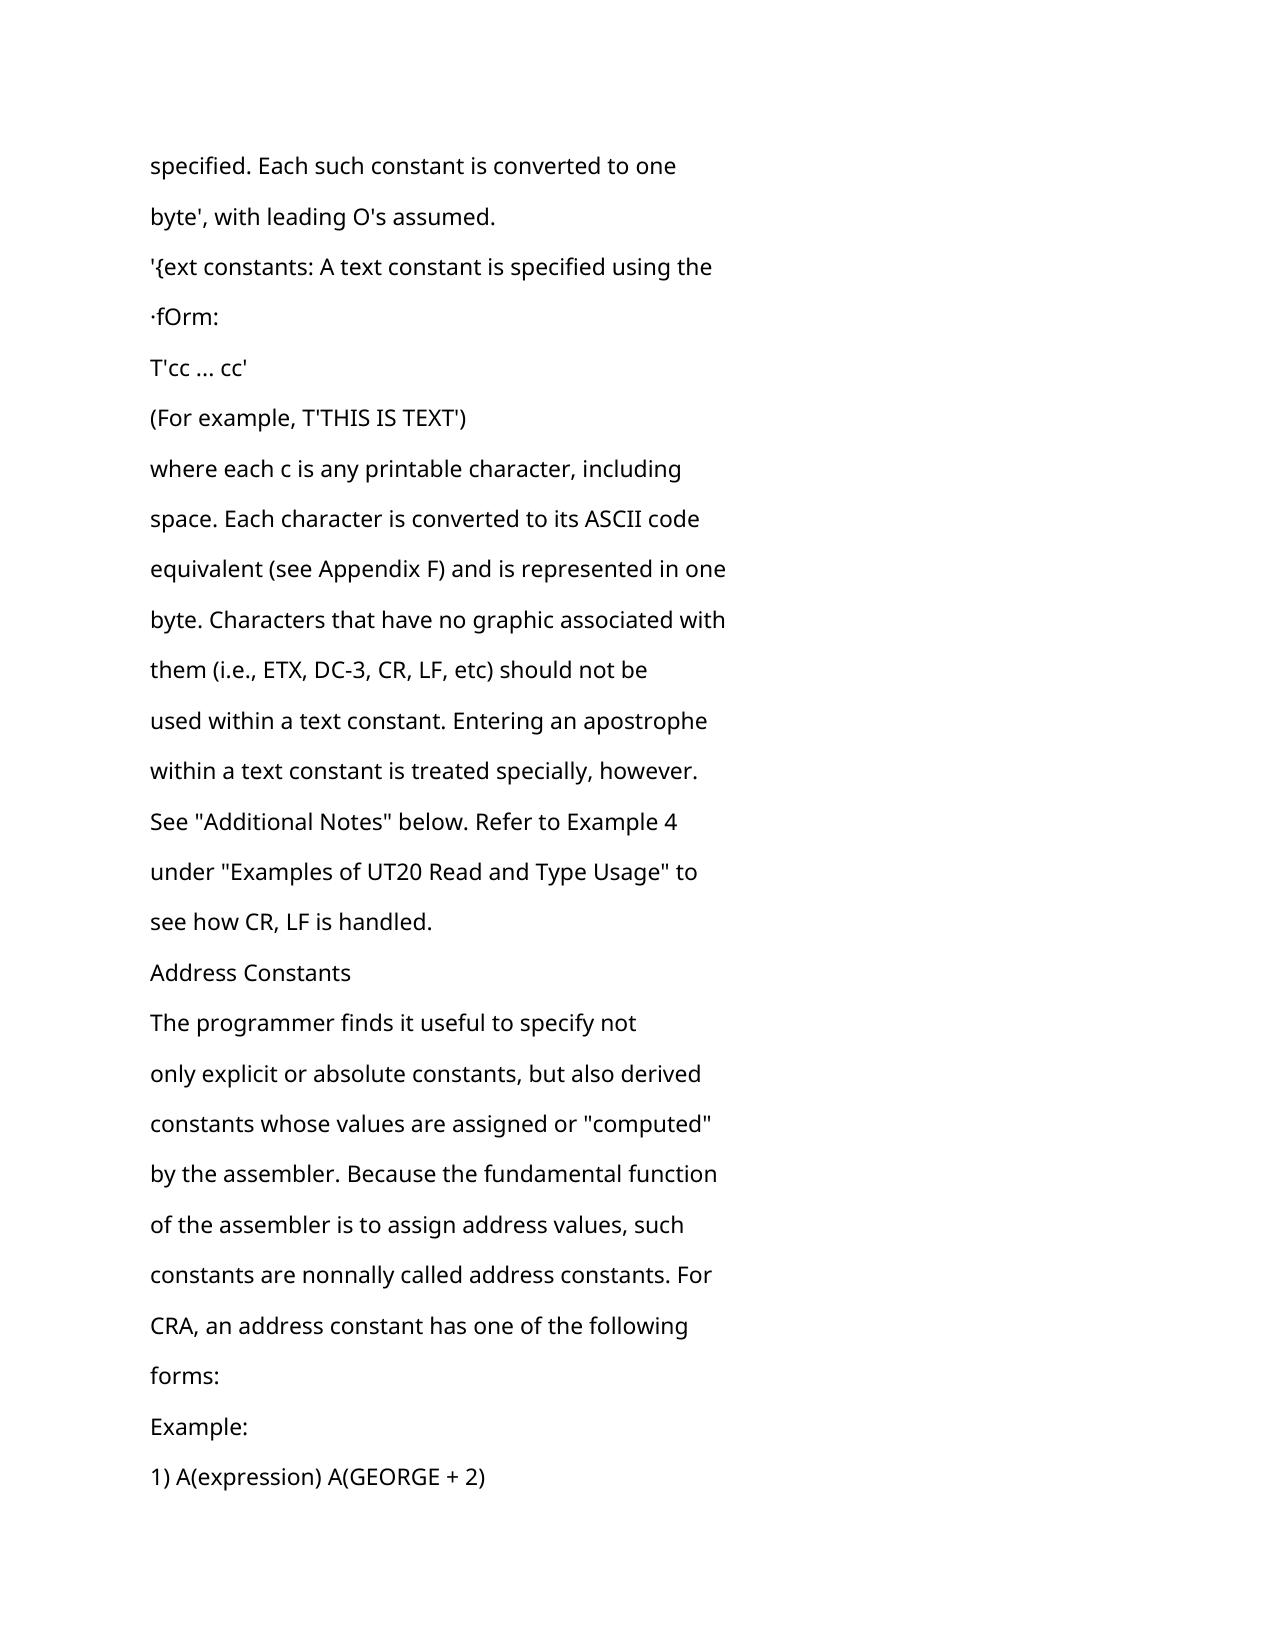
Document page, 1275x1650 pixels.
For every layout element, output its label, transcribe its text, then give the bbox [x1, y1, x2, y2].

text under "Examples of UT20 Read and Type Usage" to [150, 856, 1125, 887]
text of the assembler is to assign address values, such [150, 1209, 1125, 1240]
text Address Constants [150, 957, 1125, 988]
text CRA, an address constant has one of the following [150, 1309, 1125, 1341]
text forms: [150, 1360, 1125, 1391]
text T'cc ... cc' [150, 352, 1125, 383]
text byte. Characters that have no graphic associated with [150, 604, 1125, 635]
text equivalent (see Appendix F) and is represented in one [150, 553, 1125, 584]
text where each c is any printable character, including [150, 452, 1125, 484]
text The programmer finds it useful to specify not [150, 1007, 1125, 1038]
text ·fOrm: [150, 301, 1125, 332]
text constants are nonnally called address constants. For [150, 1259, 1125, 1290]
text them (i.e., ETX, DC-3, CR, LF, etc) should not be [150, 654, 1125, 685]
text 1) A(expression) A(GEORGE + 2) [150, 1461, 1125, 1492]
text (For example, T'THIS IS TEXT') [150, 402, 1125, 433]
text used within a text constant. Entering an apostrophe [150, 704, 1125, 736]
text only explicit or absolute constants, but also derived [150, 1057, 1125, 1089]
text specified. Each such constant is converted to one [150, 150, 1125, 181]
text byte', with leading O's assumed. [150, 200, 1125, 232]
text space. Each character is converted to its ASCII code [150, 503, 1125, 534]
text Example: [150, 1410, 1125, 1442]
text See "Additional Notes" below. Refer to Example 4 [150, 805, 1125, 837]
text within a text constant is treated specially, however. [150, 755, 1125, 786]
text by the assembler. Because the fundamental function [150, 1158, 1125, 1189]
text '{ext constants: A text constant is specified using the [150, 251, 1125, 282]
text constants whose values are assigned or "computed" [150, 1108, 1125, 1139]
text see how CR, LF is handled. [150, 906, 1125, 937]
